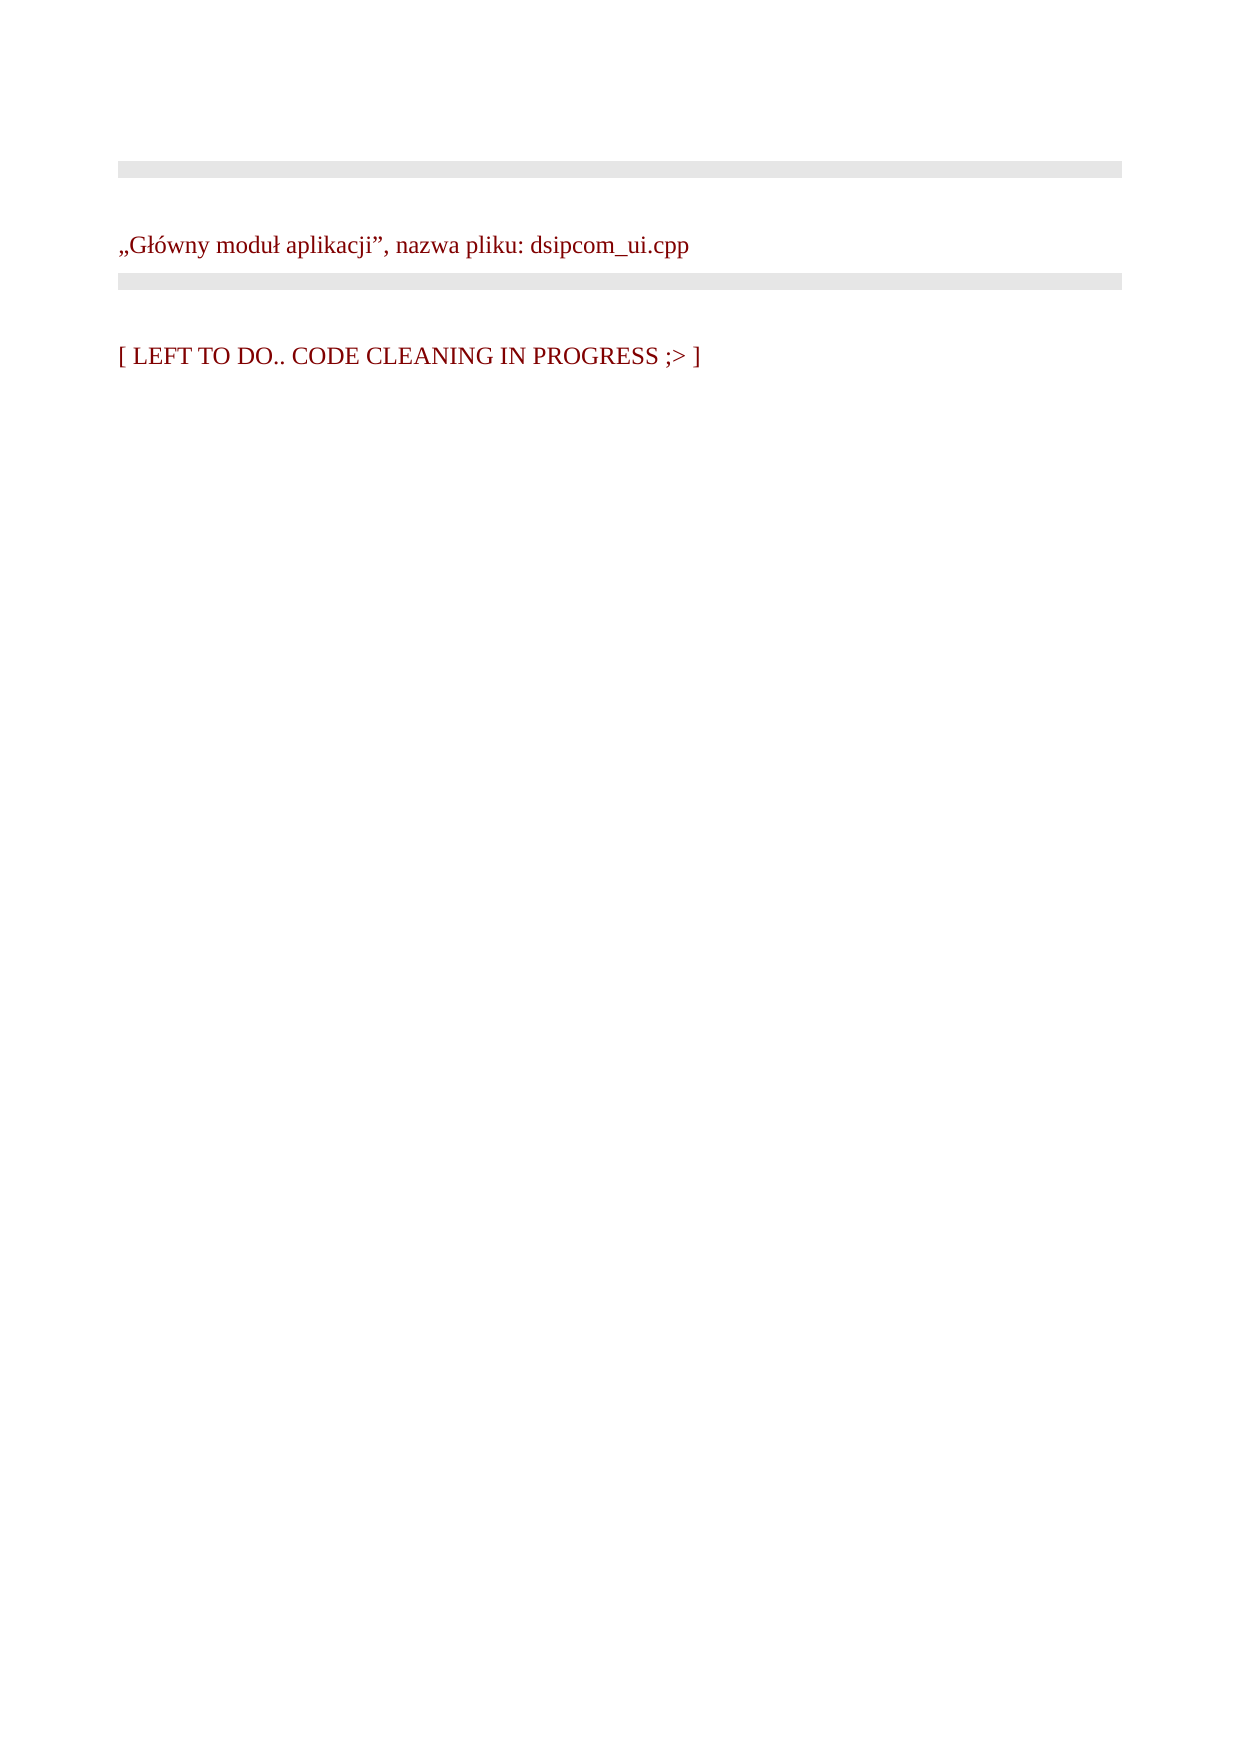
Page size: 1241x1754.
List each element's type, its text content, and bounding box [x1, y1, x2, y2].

text „Główny moduł aplikacji”, nazwa pliku: dsipcom_ui.cpp [118, 230, 1122, 258]
text [ LEFT TO DO.. CODE CLEANING IN PROGRESS ;> ] [118, 341, 1122, 370]
